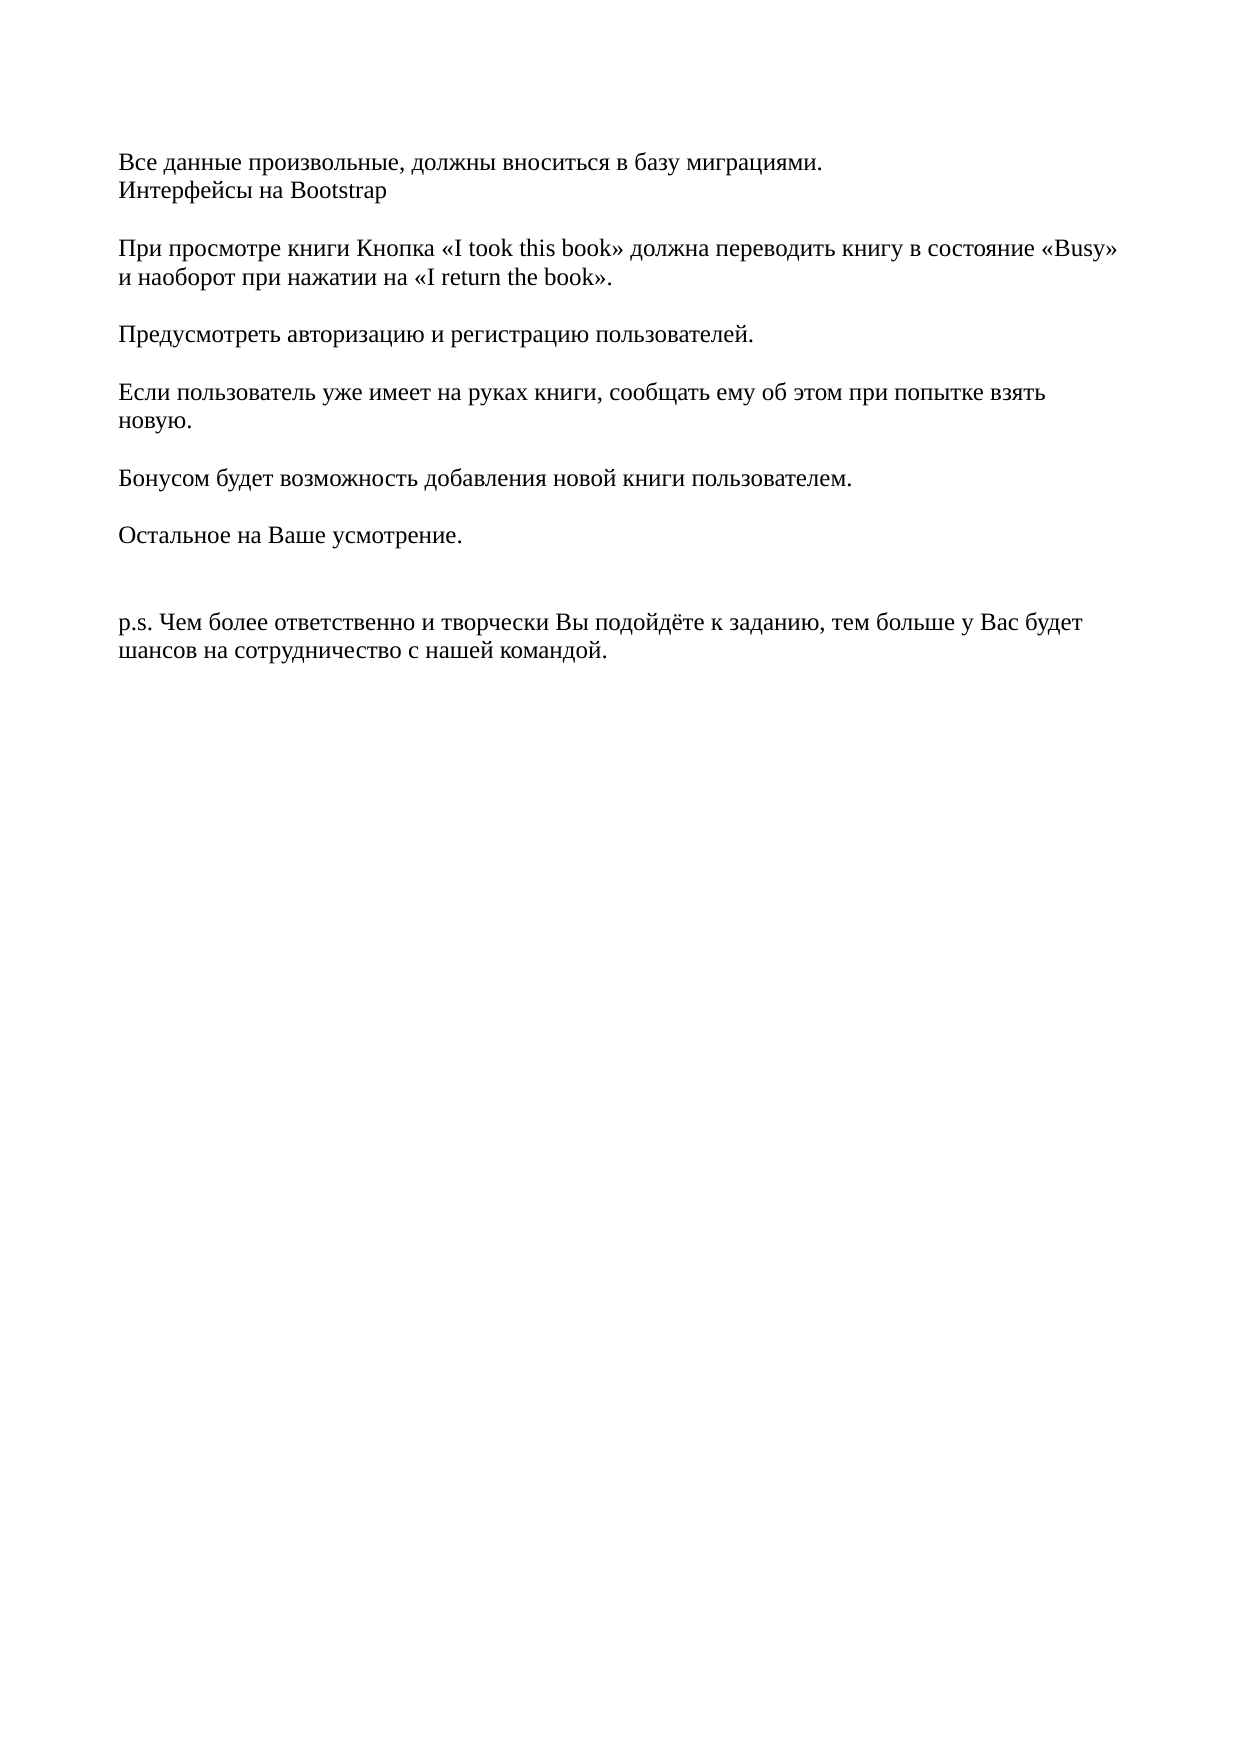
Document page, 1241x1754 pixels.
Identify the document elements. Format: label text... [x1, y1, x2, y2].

text Если пользователь уже имеет на руках книги, сообщать ему об этом при попытке взять новую. [118, 377, 1122, 434]
text Предусмотреть авторизацию и регистрацию пользователей. [118, 319, 1122, 348]
text Бонусом будет возможность добавления новой книги пользователем. [118, 463, 1122, 492]
text p.s. Чем более ответственно и творчески Вы подойдёте к заданию, тем больше у Вас будет шансов на сотрудничество с нашей командой. [118, 607, 1122, 664]
text При просмотре книги Кнопка «I took this book» должна переводить книгу в состояние «Busy» и наоборот при нажатии на «I return the book». [118, 233, 1122, 291]
text Интерфейсы на Bootstrap [118, 176, 1122, 204]
text Остальное на Ваше усмотрение. [118, 521, 1122, 549]
text Все данные произвольные, должны вноситься в базу миграциями. [118, 147, 1122, 176]
